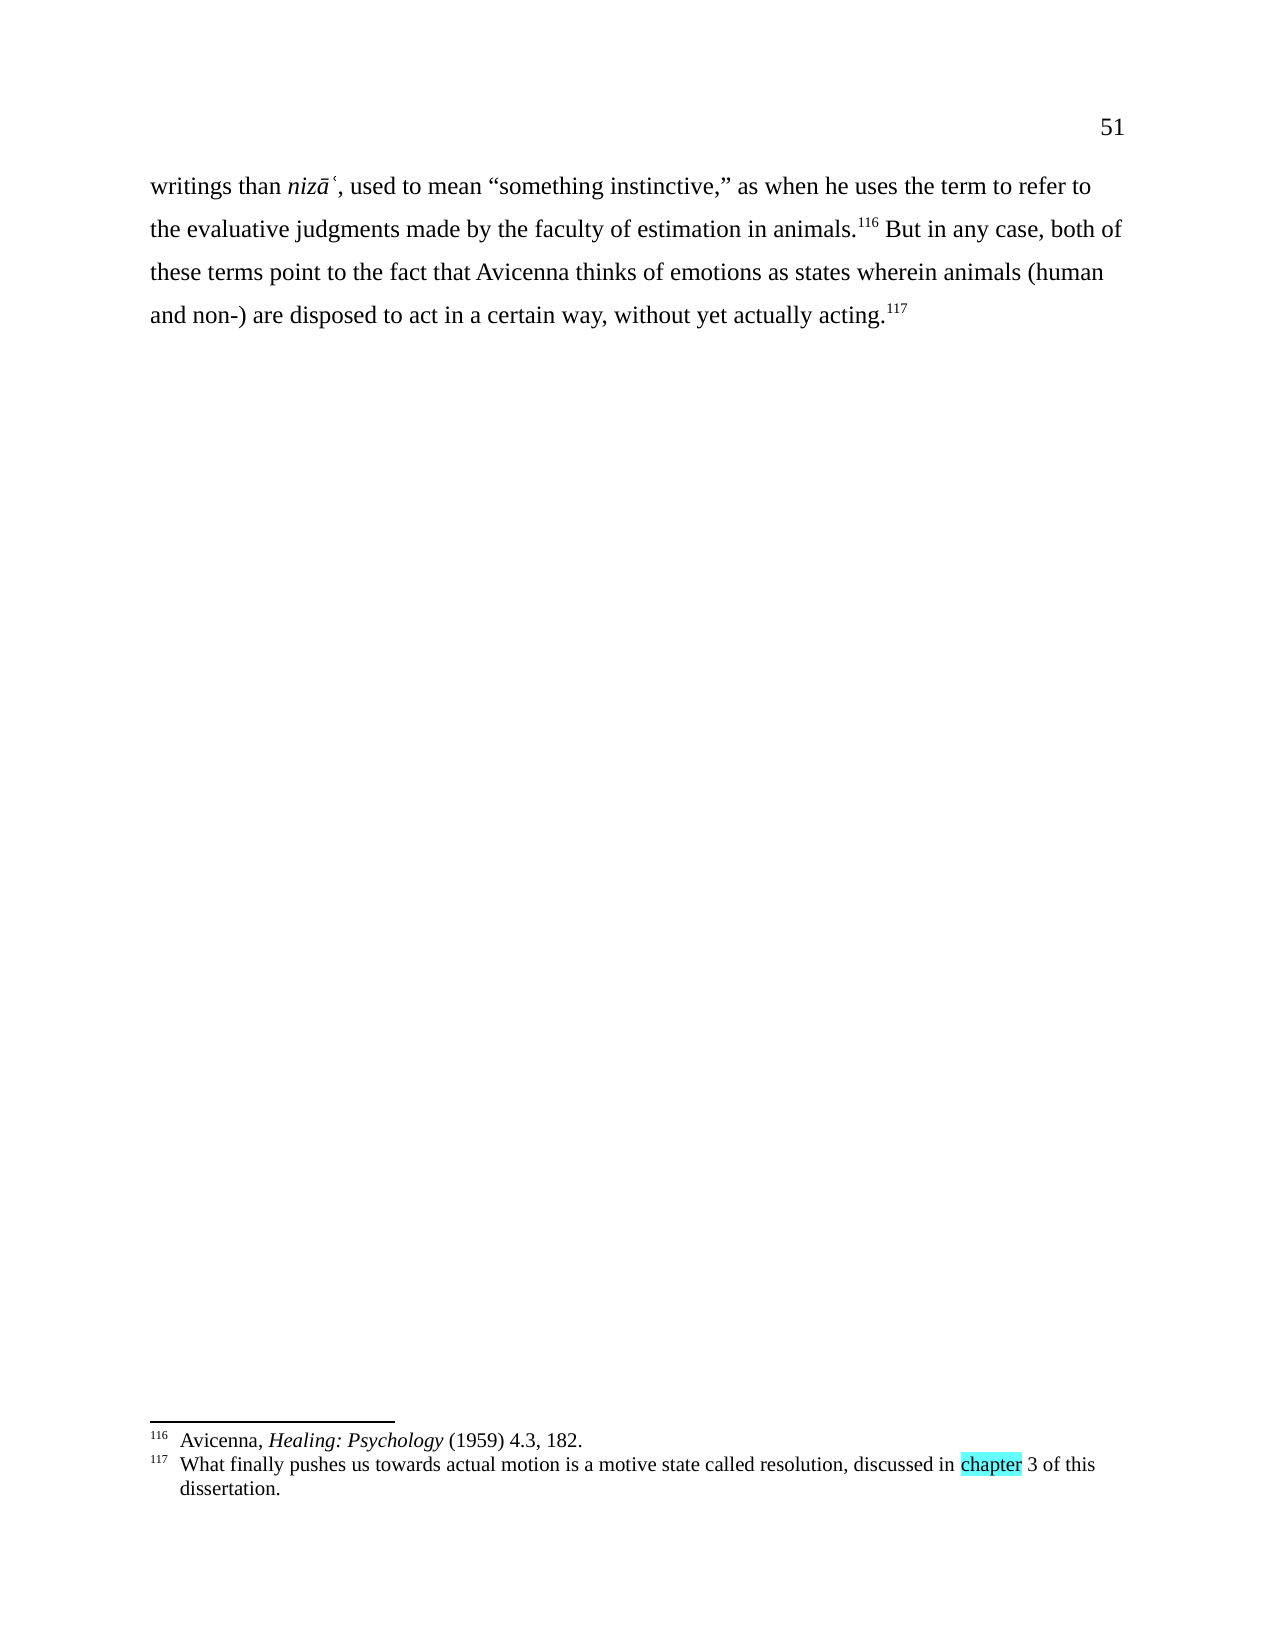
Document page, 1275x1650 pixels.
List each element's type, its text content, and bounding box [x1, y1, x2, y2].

text Avicenna, Healing: Psychology (1959) 4.3, 182. [150, 1428, 1125, 1452]
text What finally pushes us towards actual motion is a motive state called resolution, discussed in chapter 3 of this dissertation. [150, 1452, 1125, 1500]
text writings than nizāʿ, used to mean “something instinctive,” as when he uses the term to refer to the evaluative judgments made by the faculty of estimation in animals. But in any case, both of these terms point to the fact that Avicenna thinks of emotions as states wherein animals (human and non-) are disposed to act in a certain way, without yet actually acting. [150, 171, 1125, 329]
